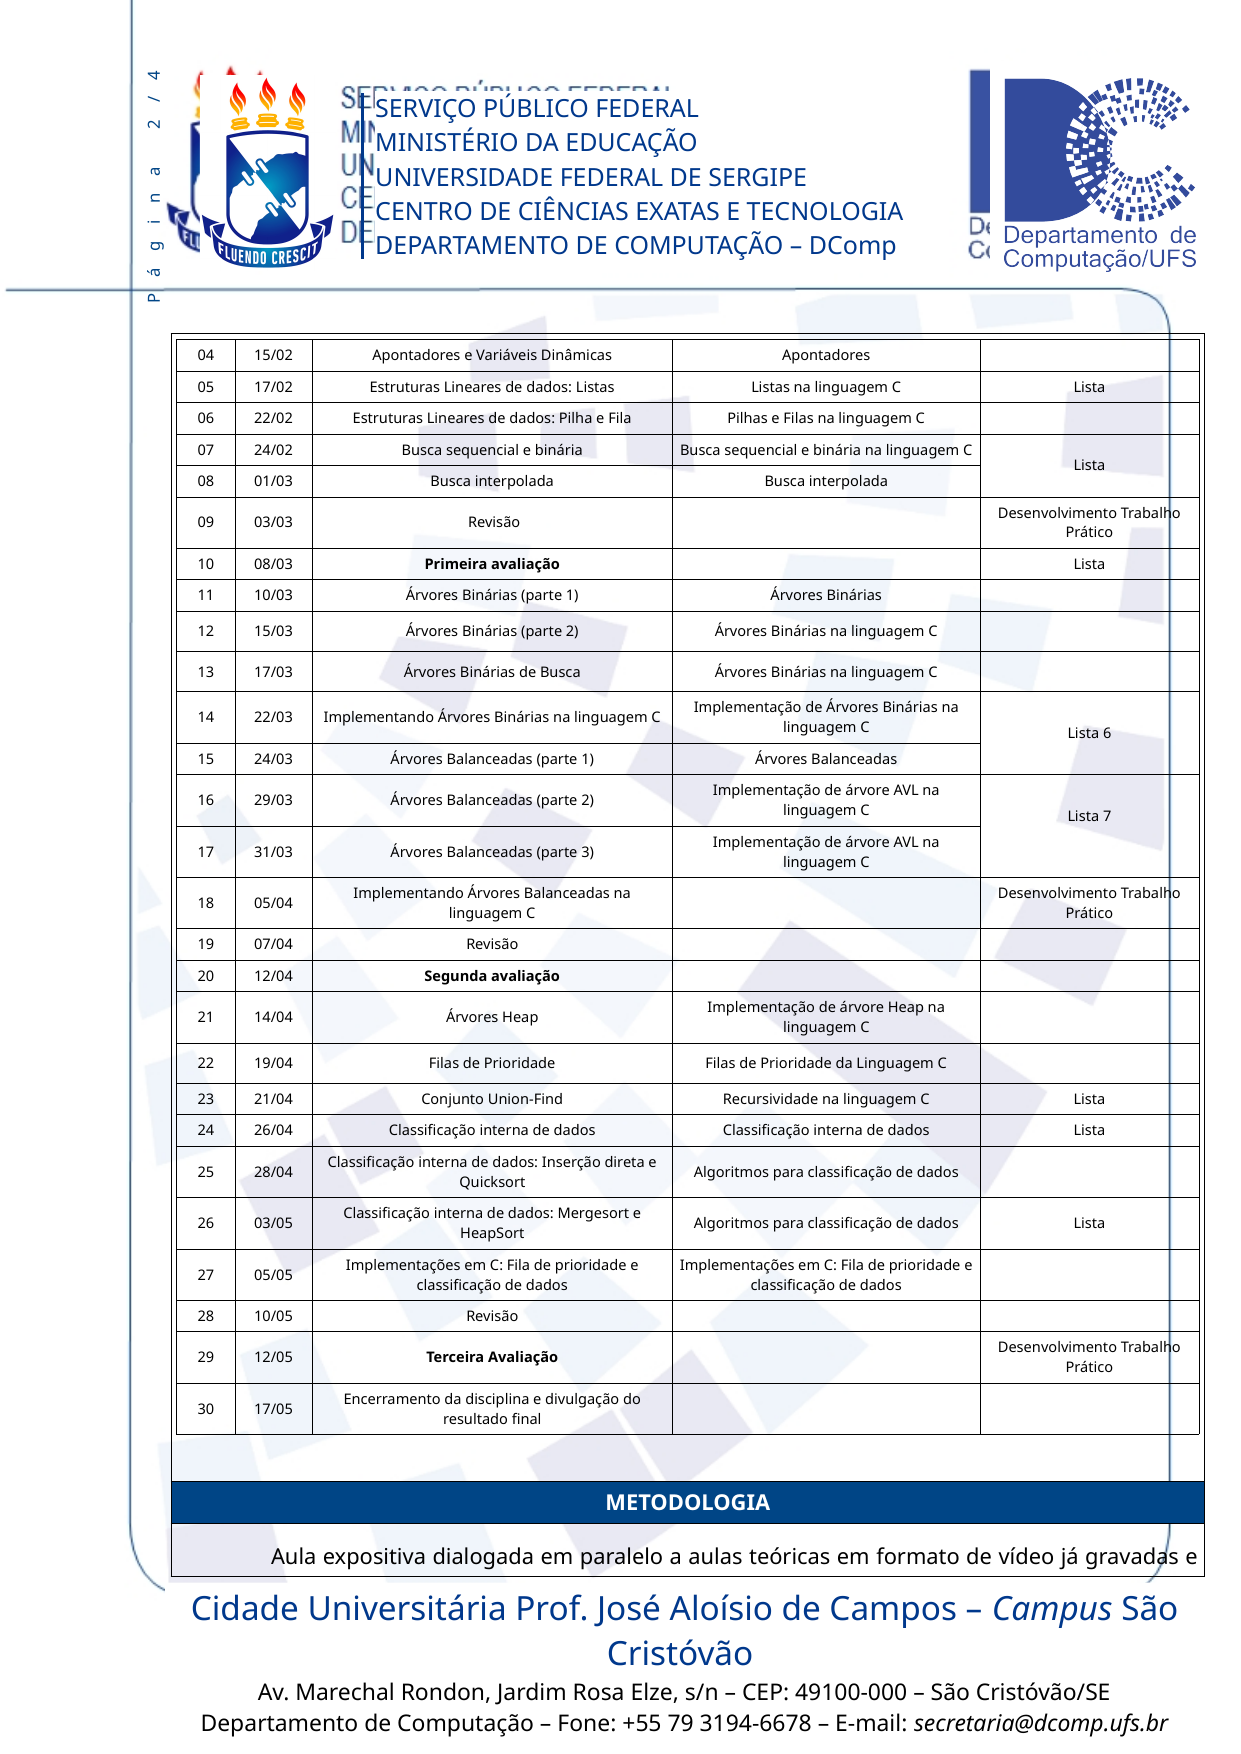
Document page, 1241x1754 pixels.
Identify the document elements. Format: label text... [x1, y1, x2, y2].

table_cell 12 [177, 612, 235, 651]
table_cell 15 [177, 744, 235, 774]
table_cell 13 [177, 652, 235, 691]
table_cell 14/04 [236, 992, 312, 1043]
table_cell 19 [177, 929, 235, 960]
table_cell [981, 340, 1199, 371]
table_cell Classificação interna de dados: Mergesort e HeapSort [313, 1198, 672, 1248]
table_cell Lista [981, 372, 1199, 402]
table_cell [981, 612, 1199, 651]
table_cell [673, 878, 980, 928]
table_cell 29 [177, 1332, 235, 1383]
table_cell 26 [177, 1198, 235, 1248]
table_cell 16 [177, 775, 235, 826]
table_cell Desenvolvimento Trabalho Prático [981, 1332, 1199, 1383]
table_cell 17/02 [236, 372, 312, 402]
table_cell 04 [177, 340, 235, 371]
table_cell 28/04 [236, 1147, 312, 1197]
table_cell 10/05 [236, 1301, 312, 1331]
table_cell Busca interpolada [313, 466, 672, 497]
table_cell Implementação de árvore Heap na linguagem C [673, 992, 980, 1043]
table_cell METODOLOGIA [172, 1482, 1204, 1523]
table_cell 08/03 [236, 549, 312, 579]
table_cell Implementando Árvores Binárias na linguagem C [313, 692, 672, 743]
table_cell 08 [177, 466, 235, 497]
table_cell 28 [177, 1301, 235, 1331]
table_cell Lista [981, 549, 1199, 579]
table_cell Apontadores e Variáveis Dinâmicas [313, 340, 672, 371]
table_cell Estruturas Lineares de dados: Listas [313, 372, 672, 402]
table_cell [981, 929, 1199, 960]
table_cell Árvores Balanceadas (parte 3) [313, 827, 672, 877]
table_cell 22 [177, 1044, 235, 1083]
table_cell 12/04 [236, 961, 312, 991]
table_cell 31/03 [236, 827, 312, 877]
table_cell Estruturas Lineares de dados: Pilha e Fila [313, 403, 672, 434]
table_cell [673, 549, 980, 579]
table_cell [981, 652, 1199, 691]
table_cell 09 [177, 498, 235, 548]
table_cell Listas na linguagem C [673, 372, 980, 402]
table_cell Revisão [313, 1301, 672, 1331]
table_cell 12/05 [236, 1332, 312, 1383]
table_cell Lista 6 [981, 692, 1199, 774]
table_cell 20 [177, 961, 235, 991]
table_cell 26/04 [236, 1115, 312, 1146]
table_cell 22/03 [236, 692, 312, 743]
table_cell 24/03 [236, 744, 312, 774]
table_cell Árvores Balanceadas [673, 744, 980, 774]
table_cell 05/05 [236, 1250, 312, 1300]
table_cell 30 [177, 1384, 235, 1434]
table_cell 03/05 [236, 1198, 312, 1248]
table_cell Segunda avaliação [313, 961, 672, 991]
table_cell 24/02 [236, 435, 312, 465]
table_cell Apontadores [673, 340, 980, 371]
table_cell Desenvolvimento Trabalho Prático [981, 498, 1199, 548]
table_cell 10 [177, 549, 235, 579]
table_cell 24 [177, 1115, 235, 1146]
table_cell Implementações em C: Fila de prioridade e classificação de dados [313, 1250, 672, 1300]
table_cell [981, 1044, 1199, 1083]
table_cell [673, 1332, 980, 1383]
table_cell Pilhas e Filas na linguagem C [673, 403, 980, 434]
table_cell 03/03 [236, 498, 312, 548]
table_cell Classificação interna de dados [313, 1115, 672, 1146]
table_cell 22/02 [236, 403, 312, 434]
table_cell Árvores Binárias (parte 1) [313, 580, 672, 611]
table_cell 17/05 [236, 1384, 312, 1434]
table_cell [981, 1250, 1199, 1300]
table_cell 15/03 [236, 612, 312, 651]
table_cell Filas de Prioridade da Linguagem C [673, 1044, 980, 1083]
table_cell Implementação de Árvores Binárias na linguagem C [673, 692, 980, 743]
table_cell Lista [981, 1198, 1199, 1248]
table_cell Árvores Balanceadas (parte 1) [313, 744, 672, 774]
table_cell [673, 1301, 980, 1331]
table_cell 25 [177, 1147, 235, 1197]
table_cell Lista [981, 1084, 1199, 1114]
table_cell 27 [177, 1250, 235, 1300]
table_cell [981, 1301, 1199, 1331]
table_cell Lista [981, 435, 1199, 497]
table_cell Implementação de árvore AVL na linguagem C [673, 827, 980, 877]
table_cell Conjunto Union-Find [313, 1084, 672, 1114]
table_cell [981, 961, 1199, 991]
table_cell 07/04 [236, 929, 312, 960]
table_cell Terceira Avaliação [313, 1332, 672, 1383]
table_cell Desenvolvimento Trabalho Prático [981, 878, 1199, 928]
table_cell Classificação interna de dados [673, 1115, 980, 1146]
table_cell Algoritmos para classificação de dados [673, 1198, 980, 1248]
table_cell 17/03 [236, 652, 312, 691]
table_cell 18 [177, 878, 235, 928]
table_cell Algoritmos para classificação de dados [673, 1147, 980, 1197]
table_cell [981, 1147, 1199, 1197]
table_cell Árvores Binárias na linguagem C [673, 652, 980, 691]
table_cell Implementações em C: Fila de prioridade e classificação de dados [673, 1250, 980, 1300]
table_cell Busca sequencial e binária [313, 435, 672, 465]
table_cell 05/04 [236, 878, 312, 928]
table_cell [981, 992, 1199, 1043]
table_cell 14 [177, 692, 235, 743]
table_cell [172, 334, 1204, 1481]
table_cell Encerramento da disciplina e divulgação do resultado final [313, 1384, 672, 1434]
table_cell 29/03 [236, 775, 312, 826]
table_cell Aula expositiva dialogada em paralelo a aulas teóricas em formato de vídeo já gravadas e [172, 1524, 1204, 1576]
table_cell Implementando Árvores Balanceadas na linguagem C [313, 878, 672, 928]
table_cell Árvores Binárias na linguagem C [673, 612, 980, 651]
table_cell Árvores Binárias de Busca [313, 652, 672, 691]
table_cell 19/04 [236, 1044, 312, 1083]
table_cell [981, 580, 1199, 611]
table_cell Implementação de árvore AVL na linguagem C [673, 775, 980, 826]
table_cell Filas de Prioridade [313, 1044, 672, 1083]
table_cell 01/03 [236, 466, 312, 497]
table_cell 06 [177, 403, 235, 434]
table_cell Árvores Binárias [673, 580, 980, 611]
table_cell [673, 929, 980, 960]
table_cell Árvores Heap [313, 992, 672, 1043]
table_cell 05 [177, 372, 235, 402]
table_cell 15/02 [236, 340, 312, 371]
table_cell 23 [177, 1084, 235, 1114]
table_cell [981, 1384, 1199, 1434]
table_cell Primeira avaliação [313, 549, 672, 579]
table_cell 21/04 [236, 1084, 312, 1114]
table_cell 10/03 [236, 580, 312, 611]
table_cell Revisão [313, 929, 672, 960]
table_cell Árvores Balanceadas (parte 2) [313, 775, 672, 826]
picture [0, 0, 1241, 1754]
table_cell [981, 403, 1199, 434]
table_cell [673, 498, 980, 548]
table_cell Revisão [313, 498, 672, 548]
table_cell [673, 1384, 980, 1434]
table_cell 21 [177, 992, 235, 1043]
table_cell 11 [177, 580, 235, 611]
table_cell 17 [177, 827, 235, 877]
table_cell [673, 961, 980, 991]
table_cell 07 [177, 435, 235, 465]
table_cell Lista 7 [981, 775, 1199, 877]
table_cell Árvores Binárias (parte 2) [313, 612, 672, 651]
table_cell Recursividade na linguagem C [673, 1084, 980, 1114]
table_cell Classificação interna de dados: Inserção direta e Quicksort [313, 1147, 672, 1197]
table_cell Busca sequencial e binária na linguagem C [673, 435, 980, 465]
table_cell Lista [981, 1115, 1199, 1146]
table_cell Busca interpolada [673, 466, 980, 497]
